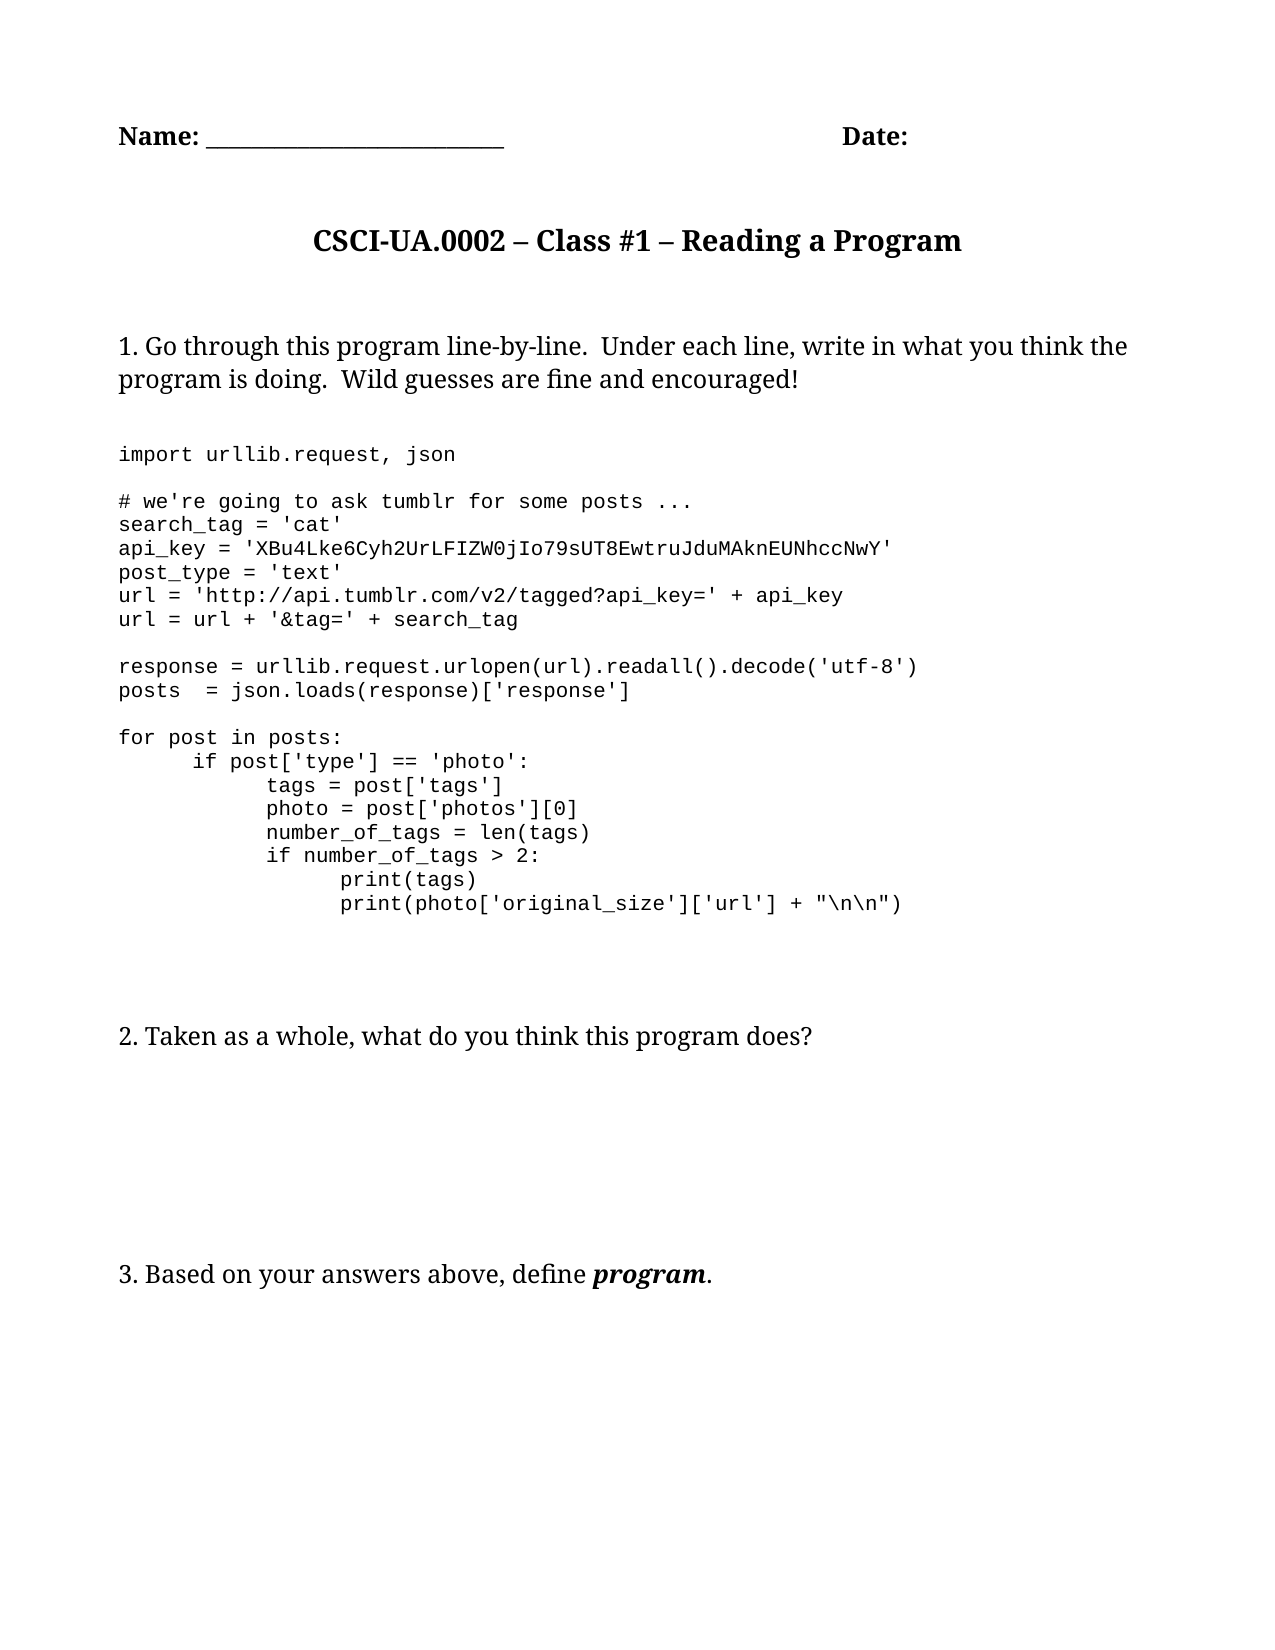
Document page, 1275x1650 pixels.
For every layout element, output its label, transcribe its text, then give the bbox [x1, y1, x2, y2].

text 3. Based on your answers above, define program. [118, 1223, 1157, 1291]
text number_of_tags = len(tags) [118, 822, 1157, 846]
text # we're going to ask tumblr for some posts ... [118, 491, 1157, 514]
text import urllib.request, json [118, 420, 1157, 467]
text photo = post['photos'][0] [118, 798, 1157, 822]
text api_key = 'XBu4Lke6Cyh2UrLFIZW0jIo79sUT8EwtruJduMAknEUNhccNwY' [118, 538, 1157, 562]
text posts = json.loads(response)['response'] [118, 680, 1157, 704]
text 1. Go through this program line-by-line. Under each line, write in what you think the program is doing. Wild guesses are fine and encouraged! [118, 328, 1157, 396]
text CSCI-UA.0002 – Class #1 – Reading a Program [118, 220, 1157, 260]
text Name: __________________________ Date: [118, 118, 1157, 152]
text url = 'http://api.tumblr.com/v2/tagged?api_key=' + api_key [118, 585, 1157, 609]
text response = urllib.request.urlopen(url).readall().decode('utf-8') [118, 656, 1157, 680]
text print(photo['original_size']['url'] + "\n\n") [118, 893, 1157, 916]
text if number_of_tags > 2: [118, 846, 1157, 869]
text print(tags) [118, 869, 1157, 893]
text if post['type'] == 'photo': [118, 751, 1157, 774]
text search_tag = 'cat' [118, 514, 1157, 538]
text post_type = 'text' [118, 562, 1157, 585]
text tags = post['tags'] [118, 774, 1157, 798]
text for post in posts: [118, 727, 1157, 751]
text 2. Taken as a whole, what do you think this program does? [118, 1019, 1157, 1223]
text url = url + '&tag=' + search_tag [118, 609, 1157, 633]
